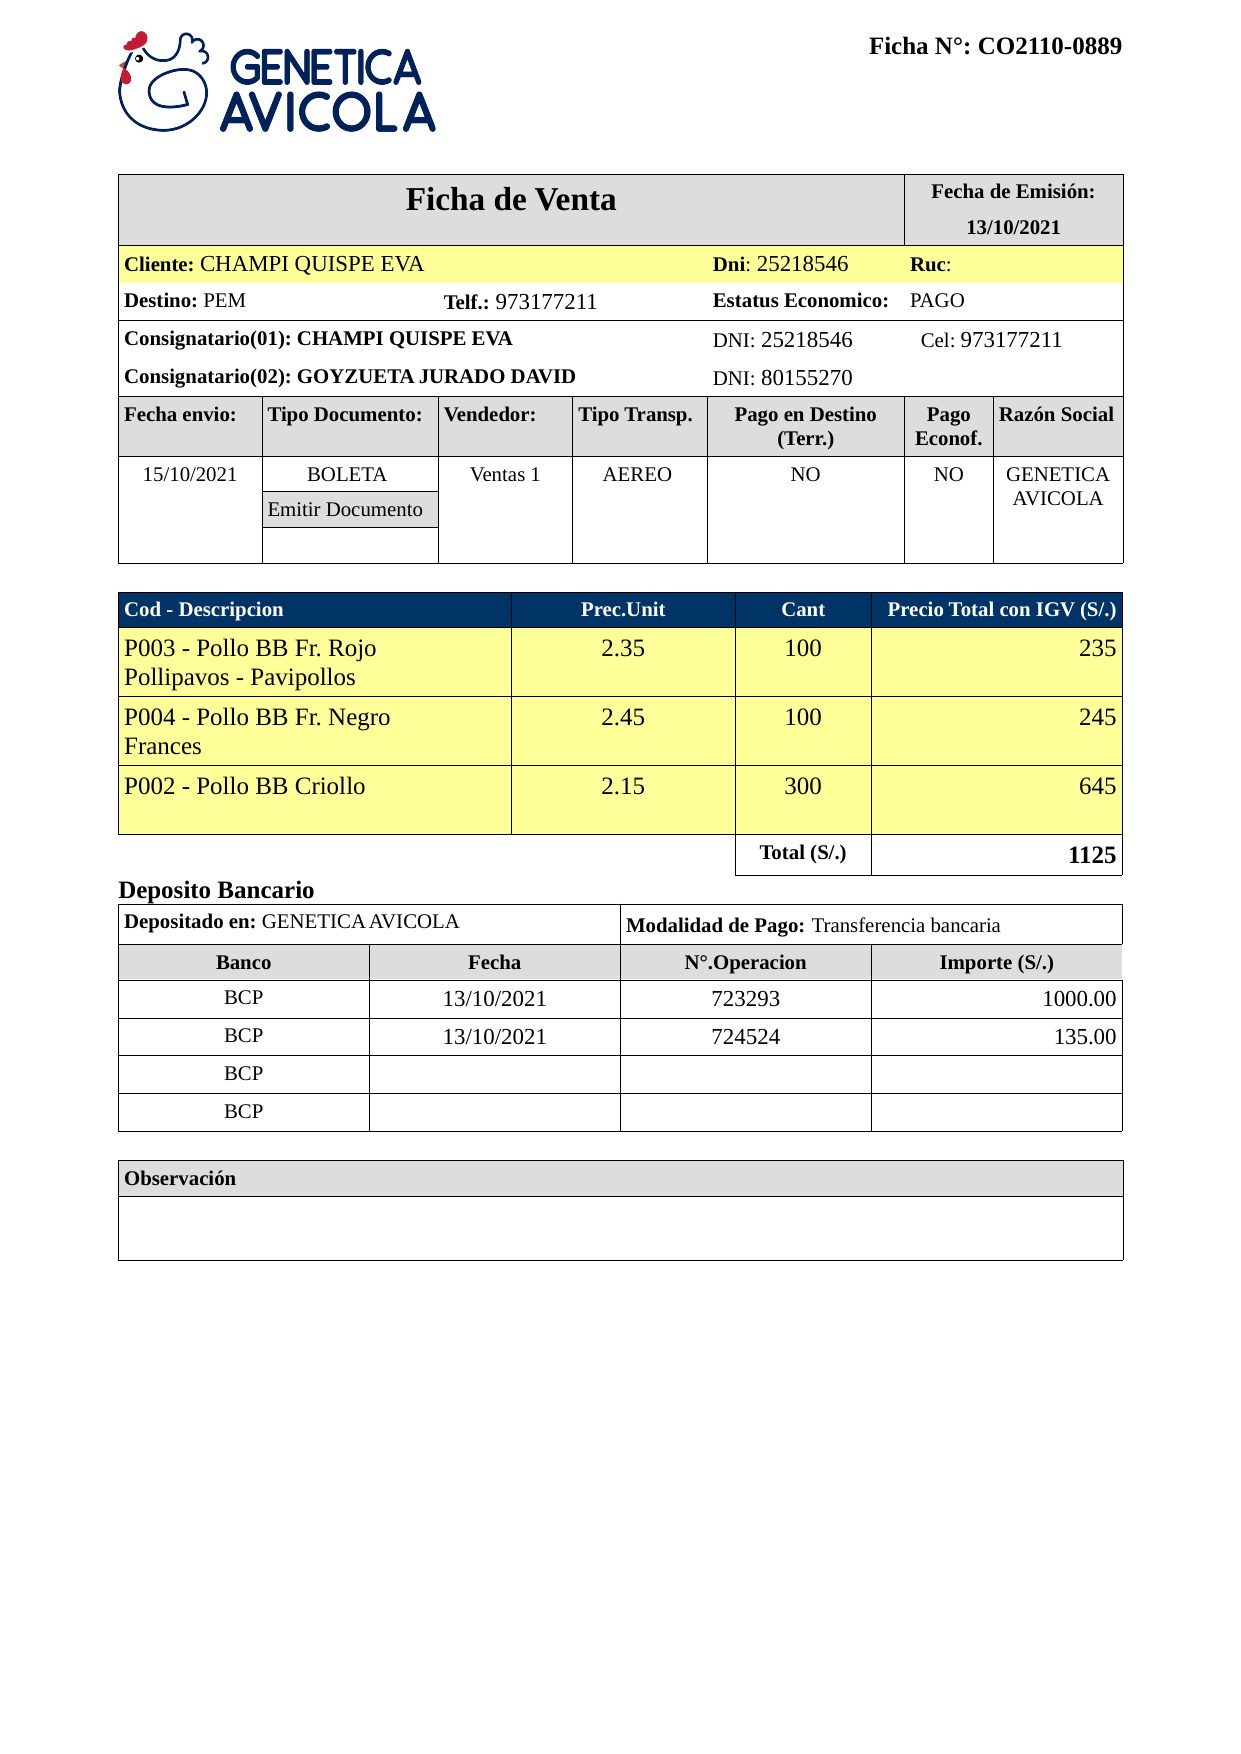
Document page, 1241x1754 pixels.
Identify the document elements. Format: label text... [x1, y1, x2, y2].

table_header Cod - Descripcion [119, 593, 511, 627]
table_cell 235 [872, 628, 1122, 696]
table_cell NO [708, 457, 904, 563]
table_header Cant [736, 593, 871, 627]
table_cell BCP [119, 1019, 369, 1055]
table_cell 100 [736, 697, 871, 765]
table_cell Tipo Transp. [573, 397, 707, 456]
table_cell Importe (S/.) [872, 945, 1122, 979]
table_cell 1000.00 [872, 981, 1122, 1017]
table_cell Banco [119, 945, 369, 979]
table_cell Cliente: CHAMPI QUISPE EVA [119, 246, 707, 283]
table_cell Tipo Documento: [263, 397, 438, 456]
table_cell Pago Econof. [905, 397, 993, 456]
table_cell 724524 [621, 1019, 871, 1055]
table_cell [621, 1056, 871, 1093]
table_cell 15/10/2021 [119, 457, 262, 563]
table_cell P002 - Pollo BB Criollo [119, 766, 511, 834]
table_cell PAGO [904, 283, 1123, 320]
table_cell 100 [736, 628, 871, 696]
picture [118, 31, 436, 132]
table_cell Consignatario(02): GOYZUETA JURADO DAVID [119, 358, 707, 396]
table_cell GENETICA AVICOLA [994, 457, 1123, 563]
table_cell BCP [119, 981, 369, 1017]
table_cell [872, 1094, 1122, 1131]
table_cell Destino: PEM [119, 283, 438, 320]
table_header Ficha de Venta [119, 175, 904, 245]
table_header Precio Total con IGV (S/.) [872, 593, 1122, 627]
table_cell Razón Social [994, 397, 1123, 456]
table_cell NO [905, 457, 993, 563]
table_header Depositado en: GENETICA AVICOLA [119, 905, 620, 944]
table_cell Total (S/.) [736, 835, 871, 875]
table_cell P004 - Pollo BB Fr. Negro Frances [119, 697, 511, 765]
table_header Fecha de Emisión: [905, 175, 1123, 209]
table_cell Fecha envio: [119, 397, 262, 456]
table_header Prec.Unit [512, 593, 735, 627]
table_cell DNI: 80155270 [707, 358, 1123, 396]
table_cell 245 [872, 697, 1122, 765]
table_cell Consignatario(01): CHAMPI QUISPE EVA [119, 321, 707, 358]
table_cell 13/10/2021 [370, 1019, 620, 1055]
table_cell Pago en Destino (Terr.) [708, 397, 904, 456]
table_cell BOLETA [263, 457, 438, 491]
table_cell [511, 835, 735, 875]
table_cell [872, 1056, 1122, 1093]
table_cell 13/10/2021 [905, 209, 1123, 245]
table_cell [118, 835, 511, 875]
table_cell Vendedor: [439, 397, 572, 456]
table_cell P003 - Pollo BB Fr. Rojo Pollipavos - Pavipollos [119, 628, 511, 696]
table_cell Ruc: [904, 246, 1123, 283]
table_cell 645 [872, 766, 1122, 834]
table_cell AEREO [573, 457, 707, 563]
table_header Observación [119, 1161, 1123, 1196]
table_cell [370, 1094, 620, 1131]
table_cell 2.35 [512, 628, 735, 696]
table_cell Telf.: 973177211 [438, 283, 707, 320]
table_cell N°.Operacion [621, 945, 871, 979]
table_cell BCP [119, 1056, 369, 1093]
table_cell [370, 1056, 620, 1093]
table_cell 1125 [872, 835, 1122, 875]
table_header Modalidad de Pago: Transferencia bancaria [621, 905, 1122, 944]
table_cell BCP [119, 1094, 369, 1131]
table_cell 2.15 [512, 766, 735, 834]
table_cell Estatus Economico: [707, 283, 904, 320]
text Deposito Bancario [118, 875, 1122, 903]
table_cell 13/10/2021 [370, 981, 620, 1017]
table_cell 135.00 [872, 1019, 1122, 1055]
table_cell Cel: 973177211 [915, 321, 1123, 358]
table_cell 2.45 [512, 697, 735, 765]
table_cell [119, 1197, 1123, 1260]
table_cell [263, 528, 438, 563]
table_cell [621, 1094, 871, 1131]
table_cell 723293 [621, 981, 871, 1017]
table_cell 300 [736, 766, 871, 834]
table_cell DNI: 25218546 [707, 321, 915, 358]
table_cell Emitir Documento [263, 492, 438, 527]
table_cell Ventas 1 [439, 457, 572, 563]
table_cell Fecha [370, 945, 620, 979]
table_cell Dni: 25218546 [707, 246, 904, 283]
